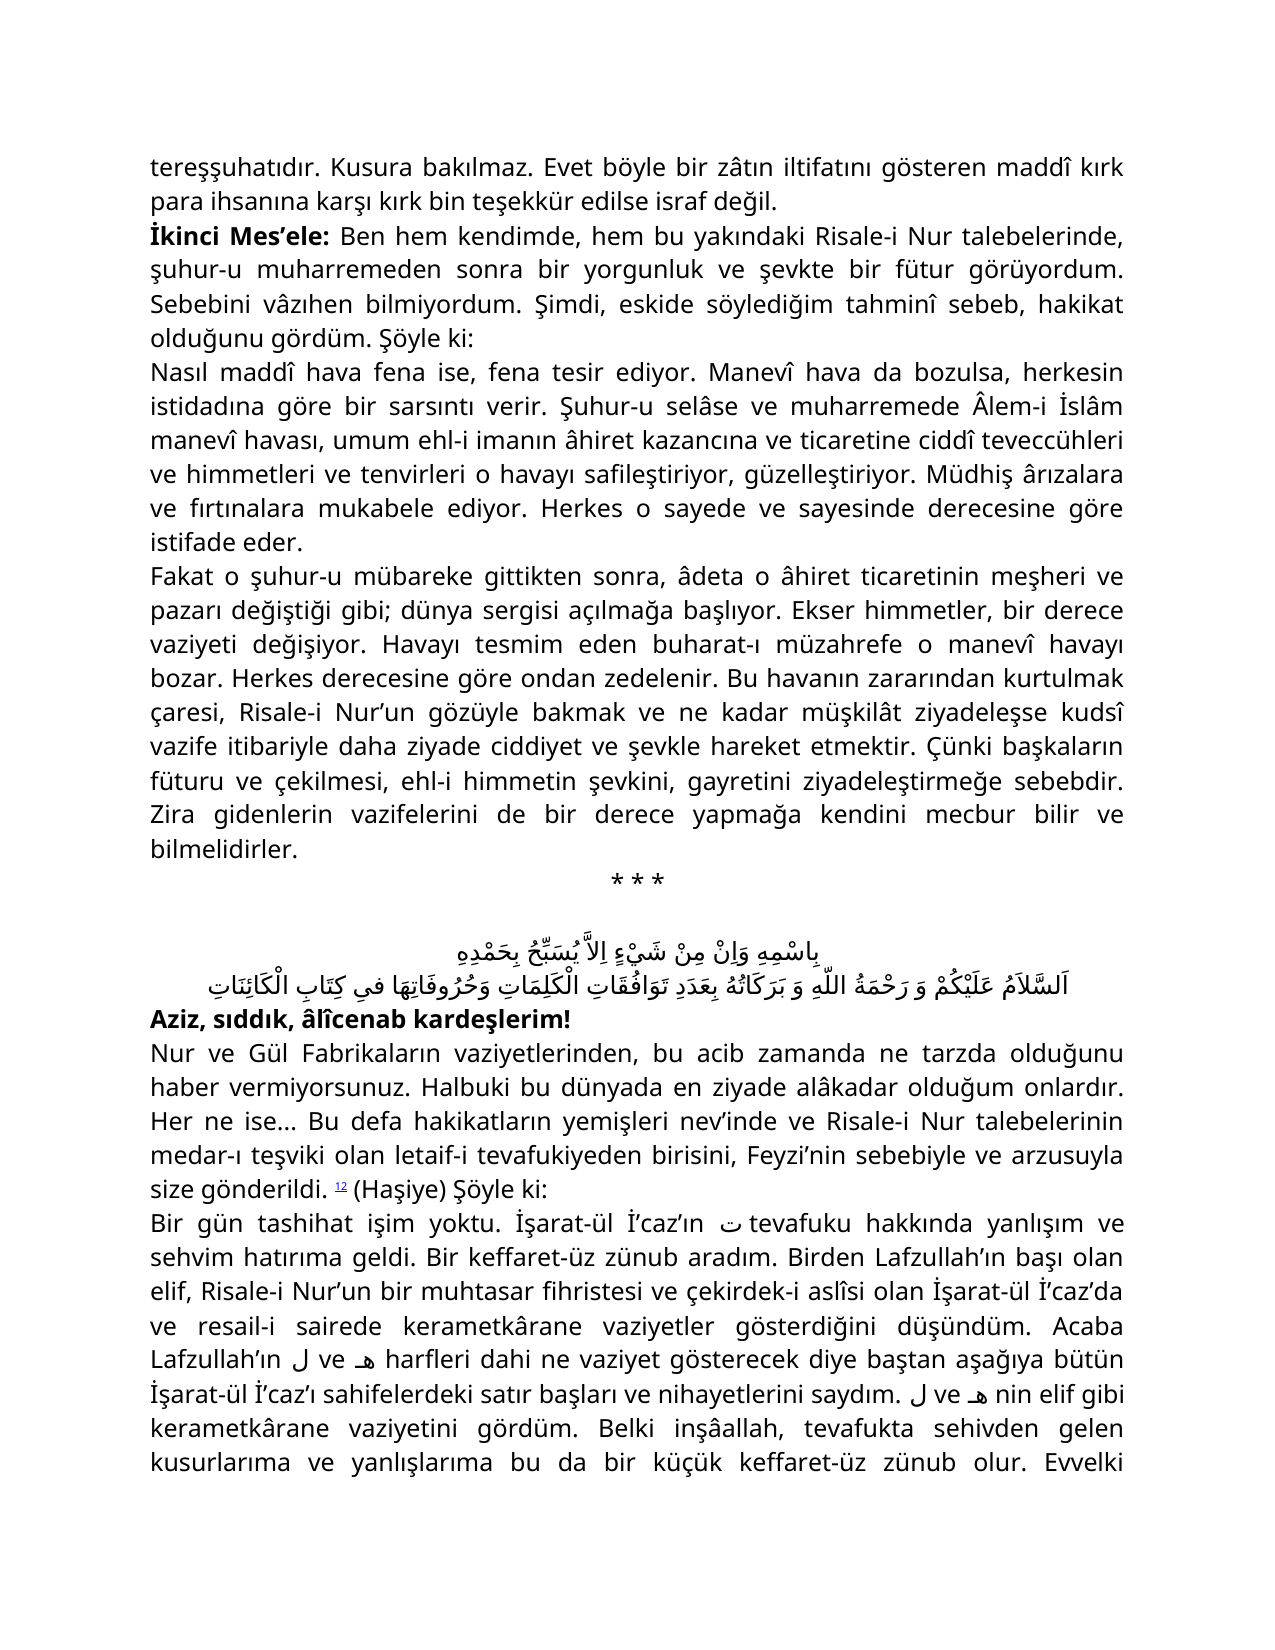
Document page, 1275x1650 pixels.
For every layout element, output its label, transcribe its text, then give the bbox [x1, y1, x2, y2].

text Nur ve Gül Fabrikaların vaziyetlerinden, bu acib zamanda ne tarzda olduğunu haber vermiyorsunuz. Halbuki bu dünyada en ziyade alâkadar olduğum onlardır. Her ne ise... Bu defa hakikatların yemişleri nev’inde ve Risale-i Nur talebelerinin medar-ı teşviki olan letaif-i tevafukiyeden birisini, Feyzi’nin sebebiyle ve arzusuyla size gönderildi. 12 (Haşiye) Şöyle ki: [150, 1036, 1125, 1206]
text Aziz, sıddık, âlîcenab kardeşlerim! [150, 1002, 1125, 1036]
text tereşşuhatıdır. Kusura bakılmaz. Evet böyle bir zâtın iltifatını gösteren maddî kırk para ihsanına karşı kırk bin teşekkür edilse israf değil. [150, 150, 1125, 218]
text اَلسَّلاَمُ عَلَيْكُمْ وَ رَحْمَةُ اللّهِ وَ بَرَكَاتُهُ بِعَدَدِ تَوَافُقَاتِ الْكَلِمَاتِ وَحُرُوفَاتِهَا فىِ كِتَابِ الْكَائِنَاتِ [150, 967, 1125, 1002]
text İkinci Mes’ele: Ben hem kendimde, hem bu yakındaki Risale-i Nur talebelerinde, şuhur-u muharremeden sonra bir yorgunluk ve şevkte bir fütur görüyordum. Sebebini vâzıhen bilmiyordum. Şimdi, eskide söylediğim tahminî sebeb, hakikat olduğunu gördüm. Şöyle ki: [150, 218, 1125, 354]
text Fakat o şuhur-u mübareke gittikten sonra, âdeta o âhiret ticaretinin meşheri ve pazarı değiştiği gibi; dünya sergisi açılmağa başlıyor. Ekser himmetler, bir derece vaziyeti değişiyor. Havayı tesmim eden buharat-ı müzahrefe o manevî havayı bozar. Herkes derecesine göre ondan zedelenir. Bu havanın zararından kurtulmak çaresi, Risale-i Nur’un gözüyle bakmak ve ne kadar müşkilât ziyadeleşse kudsî vazife itibariyle daha ziyade ciddiyet ve şevkle hareket etmektir. Çünki başkaların füturu ve çekilmesi, ehl-i himmetin şevkini, gayretini ziyadeleştirmeğe sebebdir. Zira gidenlerin vazifelerini de bir derece yapmağa kendini mecbur bilir ve bilmelidirler. [150, 559, 1125, 865]
text Bir gün tashihat işim yoktu. İşarat-ül İ’caz’ın ت tevafuku hakkında yanlışım ve sehvim hatırıma geldi. Bir keffaret-üz zünub aradım. Birden Lafzullah’ın başı olan elif, Risale-i Nur’un bir muhtasar fihristesi ve çekirdek-i aslîsi olan İşarat-ül İ’caz’da ve resail-i sairede kerametkârane vaziyetler gösterdiğini düşündüm. Acaba Lafzullah’ın ل ve هـ harfleri dahi ne vaziyet gösterecek diye baştan aşağıya bütün İşarat-ül İ’caz’ı sahifelerdeki satır başları ve nihayetlerini saydım. ل ve هـ nin elif gibi kerametkârane vaziyetini gördüm. Belki inşâallah, tevafukta sehivden gelen kusurlarıma ve yanlışlarıma bu da bir küçük keffaret-üz zünub olur. Evvelki [150, 1206, 1125, 1478]
text Nasıl maddî hava fena ise, fena tesir ediyor. Manevî hava da bozulsa, herkesin istidadına göre bir sarsıntı verir. Şuhur-u selâse ve muharremede Âlem-i İslâm manevî havası, umum ehl-i imanın âhiret kazancına ve ticaretine ciddî teveccühleri ve himmetleri ve tenvirleri o havayı safileştiriyor, güzelleştiriyor. Müdhiş ârızalara ve fırtınalara mukabele ediyor. Herkes o sayede ve sayesinde derecesine göre istifade eder. [150, 354, 1125, 559]
text * * * [150, 865, 1125, 899]
text بِاسْمِهِ وَاِنْ مِنْ شَيْءٍ اِلاَّ يُسَبِّحُ بِحَمْدِهِ [150, 933, 1125, 967]
